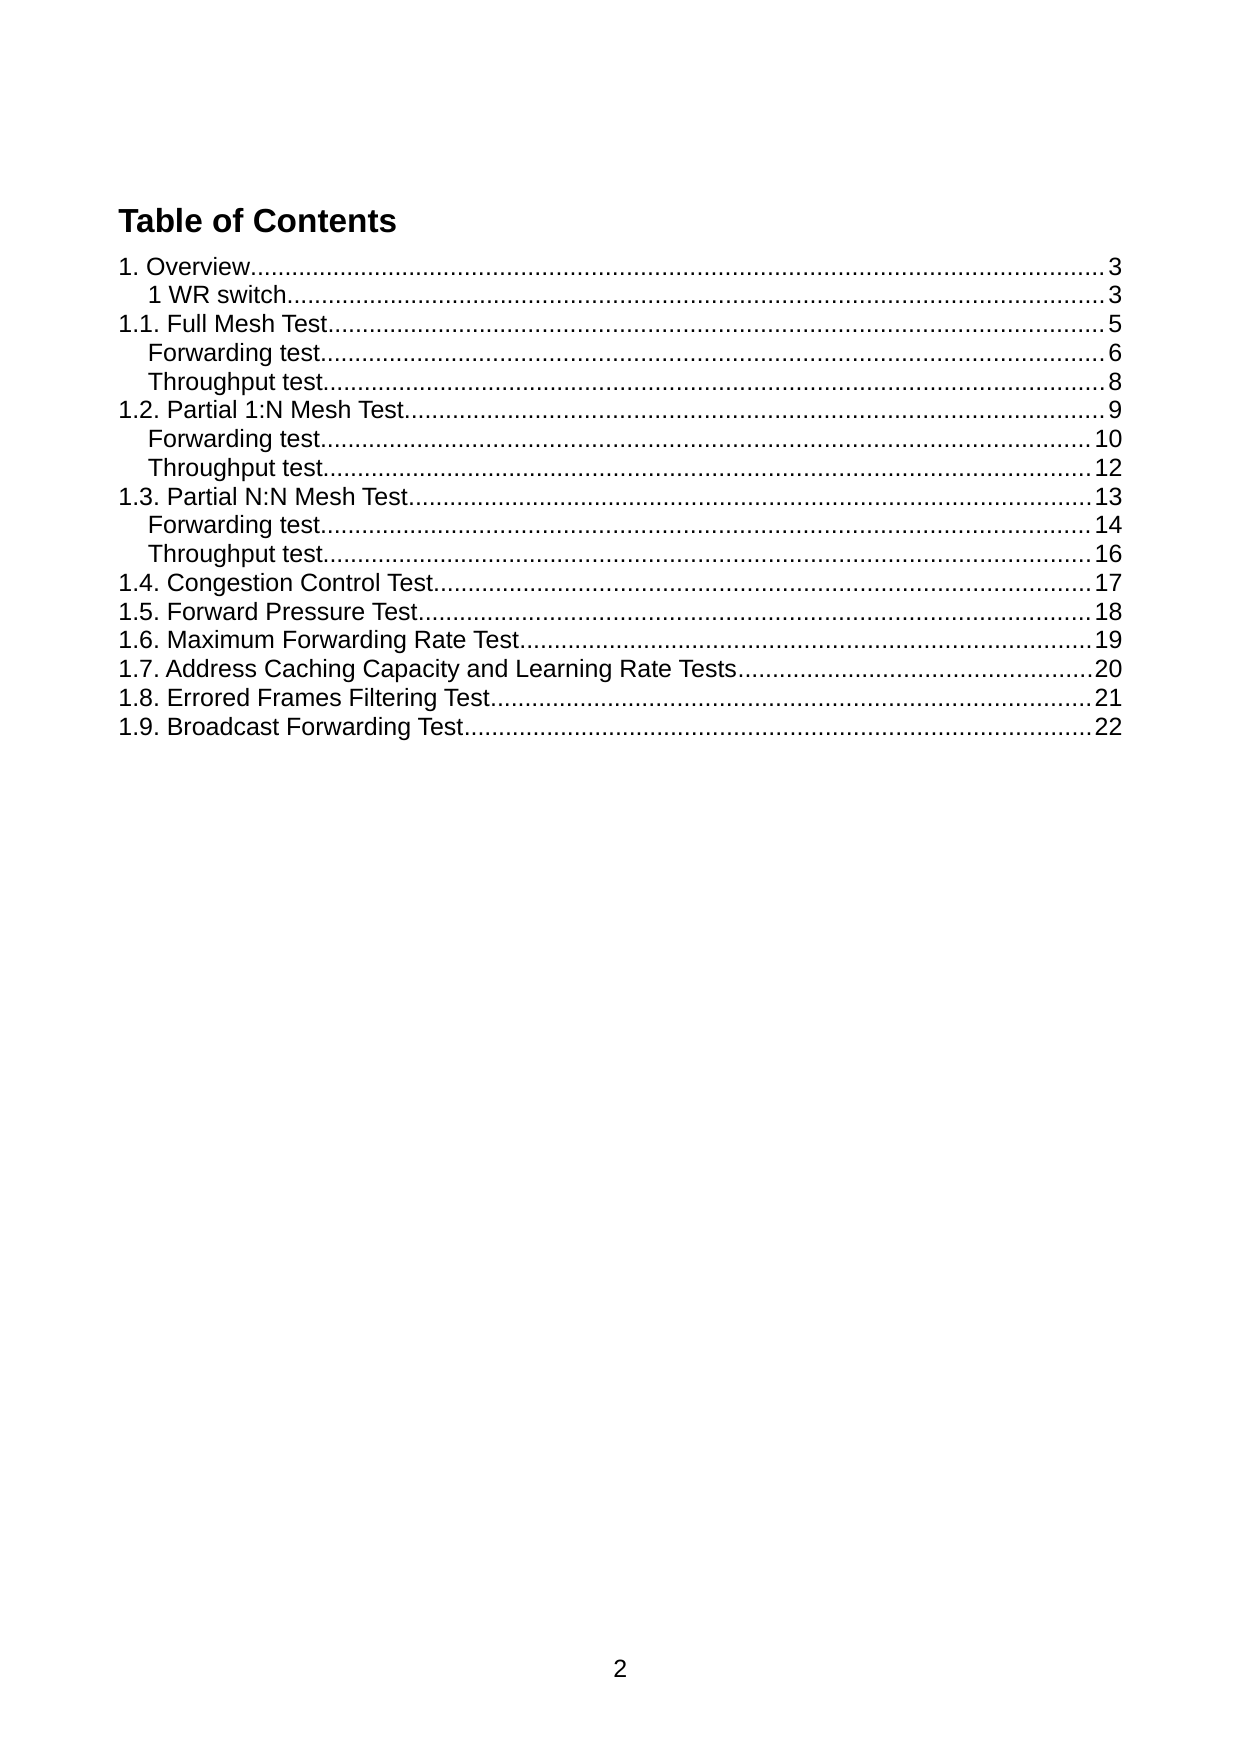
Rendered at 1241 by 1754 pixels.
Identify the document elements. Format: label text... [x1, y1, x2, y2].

text 1.2. Partial 1:N Mesh Test 9 [118, 395, 1122, 424]
text 1.5. Forward Pressure Test 18 [118, 597, 1122, 625]
text 1.6. Maximum Forwarding Rate Test 19 [118, 625, 1122, 654]
text 1. Overview 3 [118, 252, 1122, 280]
text 1.1. Full Mesh Test 5 [118, 309, 1122, 338]
text 1 WR switch 3 [148, 280, 1122, 309]
text Forwarding test 14 [148, 510, 1122, 539]
text 1.4. Congestion Control Test 17 [118, 568, 1122, 597]
text 1.7. Address Caching Capacity and Learning Rate Tests 20 [118, 654, 1122, 683]
text 1.9. Broadcast Forwarding Test 22 [118, 712, 1122, 740]
text Throughput test 8 [148, 367, 1122, 395]
text 1.3. Partial N:N Mesh Test 13 [118, 482, 1122, 510]
text Throughput test 16 [148, 539, 1122, 568]
text 1.8. Errored Frames Filtering Test 21 [118, 683, 1122, 712]
subtitle Table of Contents [118, 201, 1122, 239]
text Throughput test 12 [148, 453, 1122, 482]
text Forwarding test 10 [148, 424, 1122, 453]
text Forwarding test 6 [148, 338, 1122, 367]
